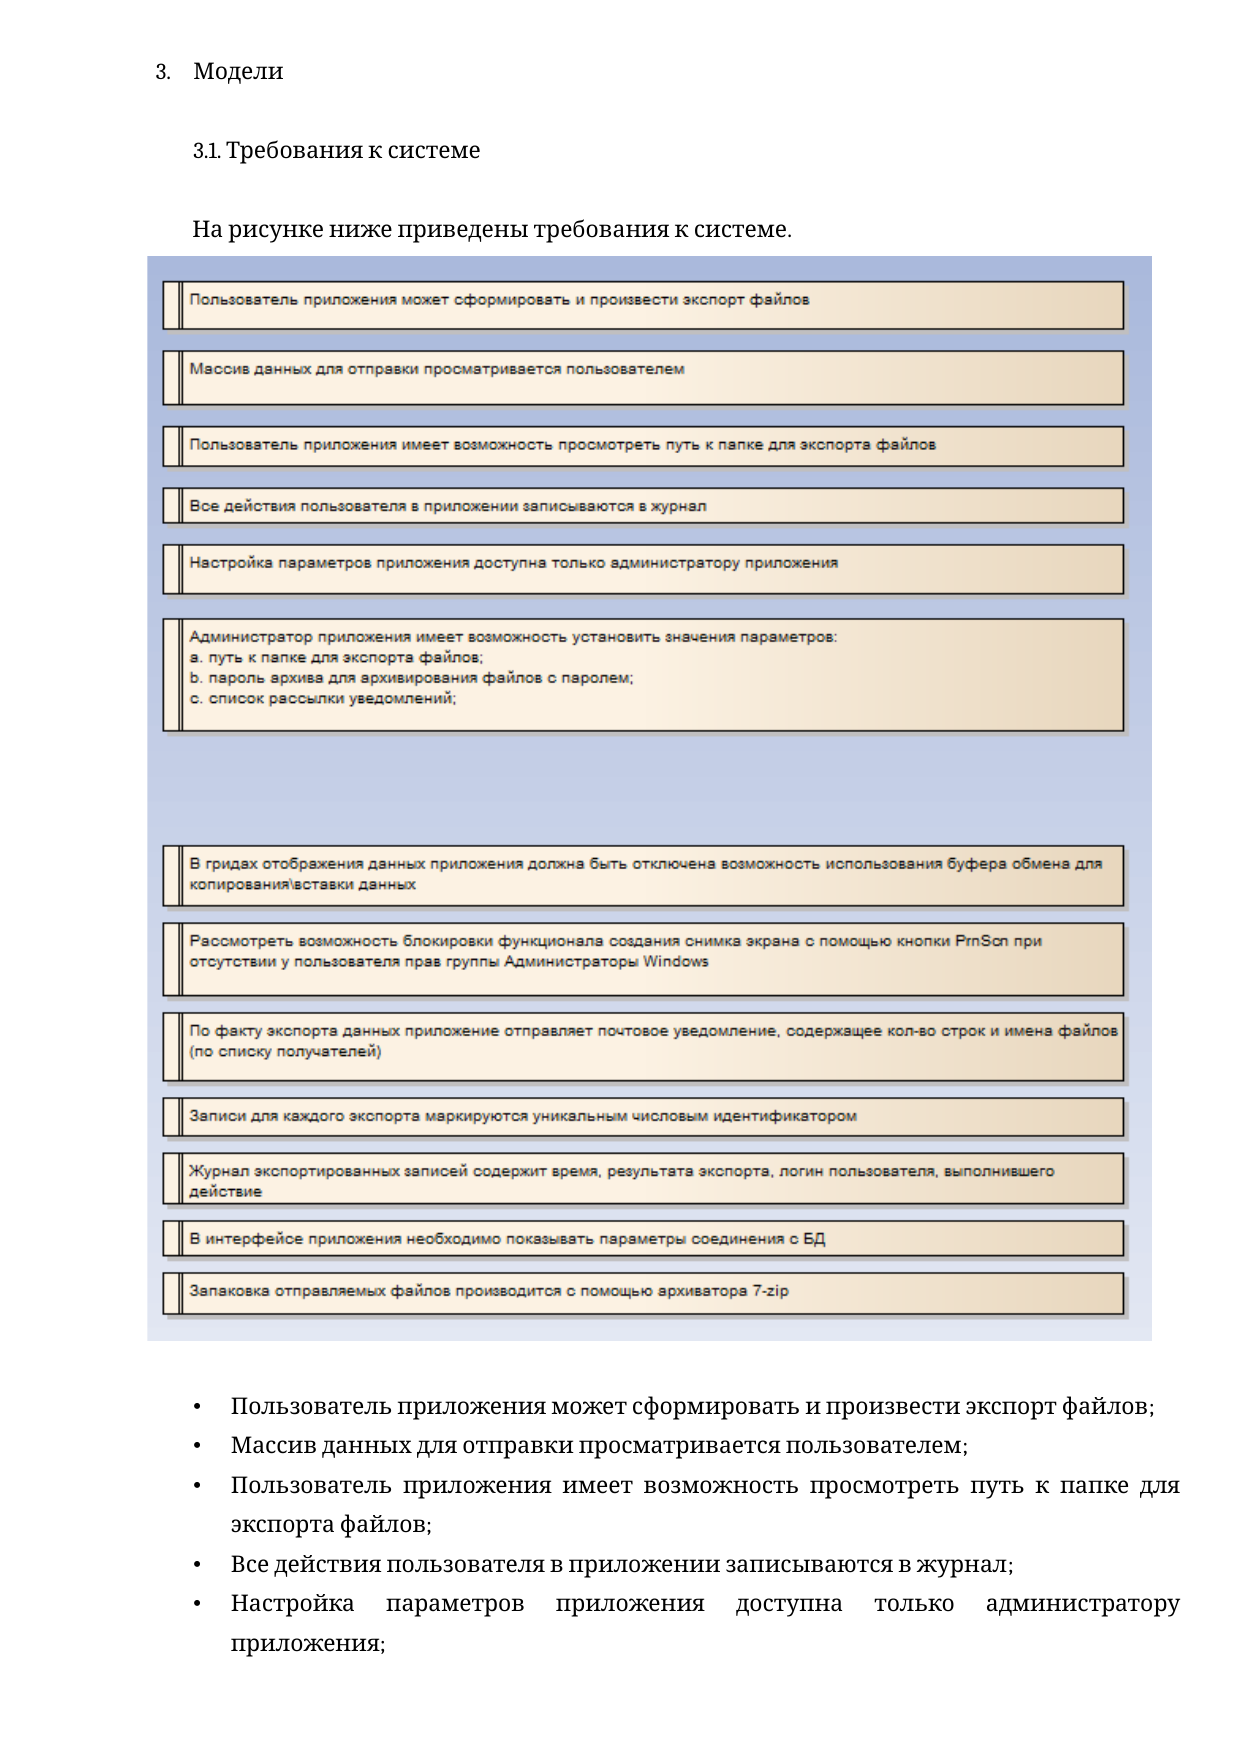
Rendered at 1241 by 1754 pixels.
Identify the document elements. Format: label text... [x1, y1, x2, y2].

text На рисунке ниже приведены требования к системе. [118, 217, 1181, 243]
list Массив данных для отправки просматривается пользователем; [193, 1433, 1181, 1459]
list Все действия пользователя в приложении записываются в журнал; [193, 1551, 1181, 1578]
list Настройка параметров приложения доступна только администратору приложения; [193, 1591, 1181, 1657]
list Пользователь приложения может сформировать и произвести экспорт файлов; [193, 1393, 1181, 1420]
list Модели [156, 59, 1181, 85]
list 3.1. Требования к системе [156, 138, 1181, 164]
list Пользователь приложения имеет возможность просмотреть путь к папке для экспорта файлов; [193, 1472, 1181, 1538]
